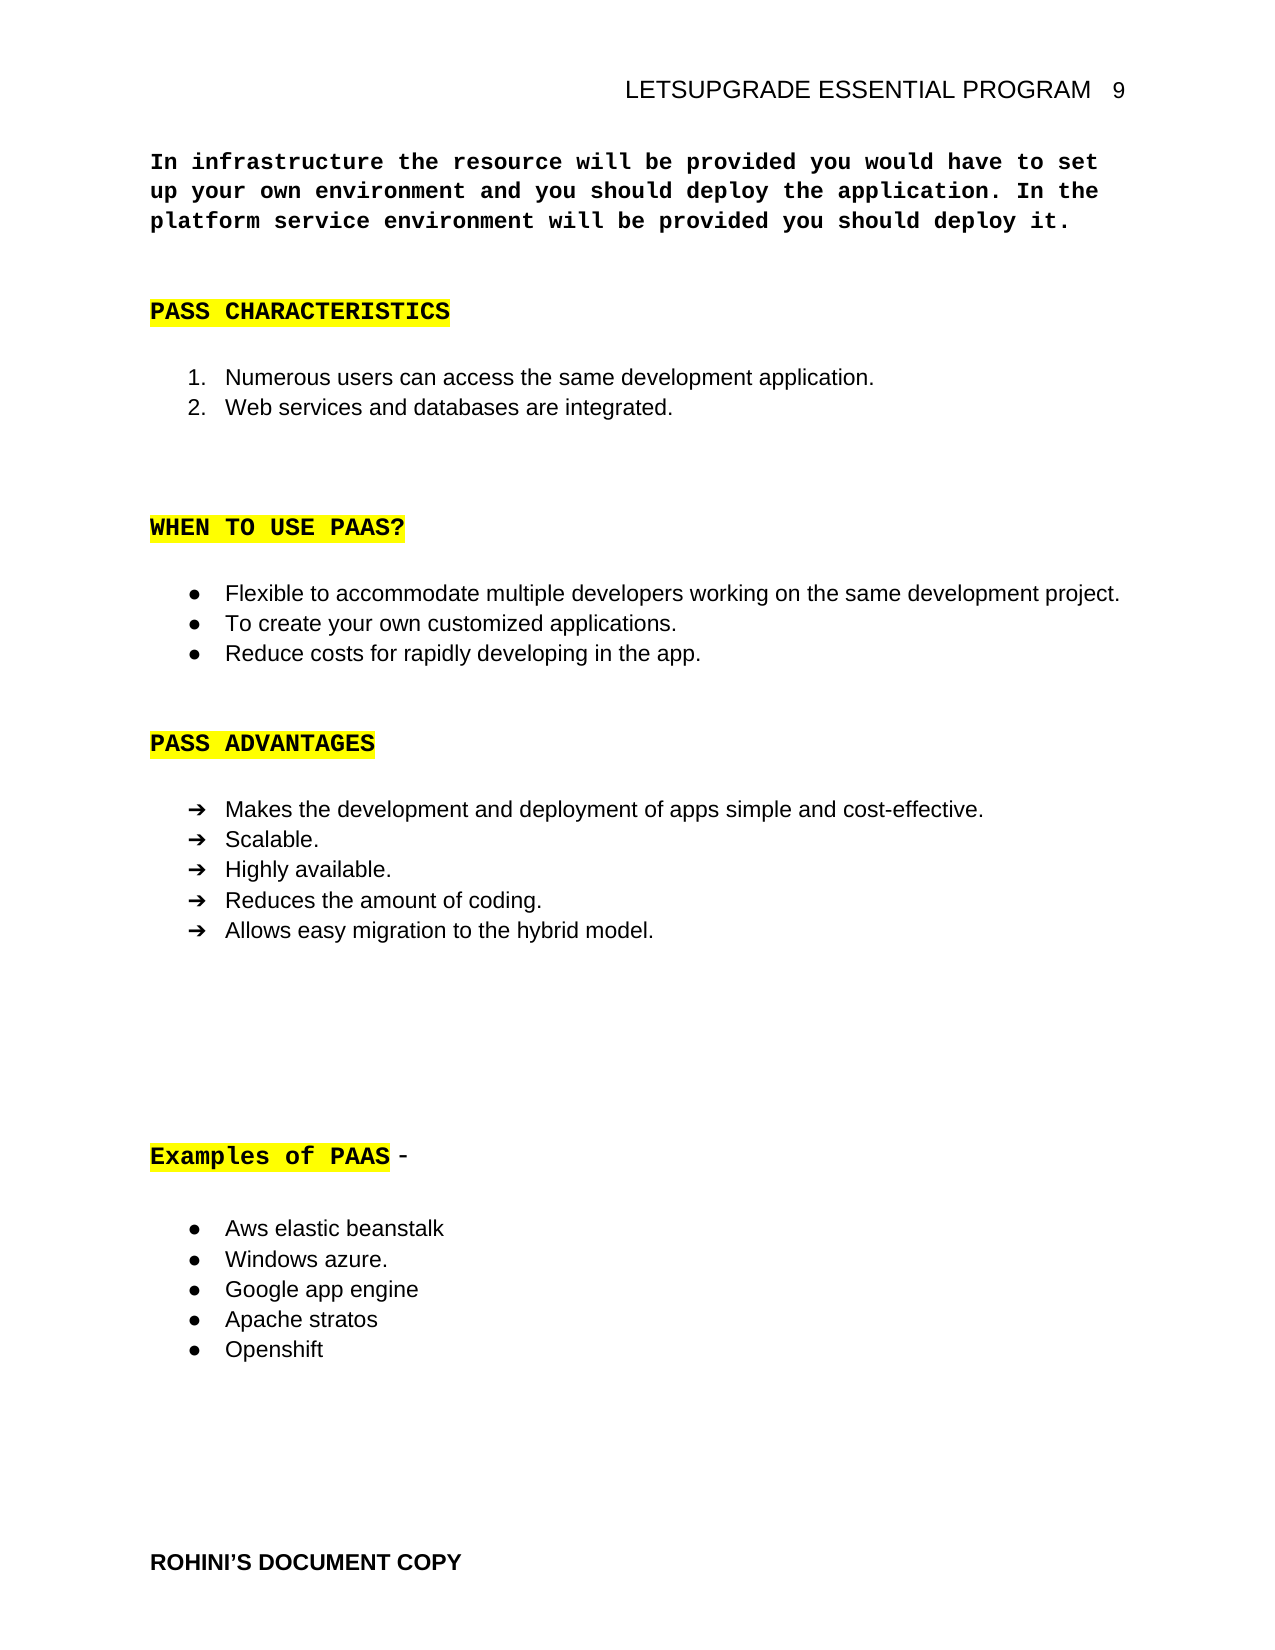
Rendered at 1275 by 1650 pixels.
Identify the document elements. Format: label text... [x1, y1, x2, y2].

text PASS ADVANTAGES [150, 731, 1125, 759]
list Openshift [187, 1336, 1125, 1362]
text WHEN TO USE PAAS? [150, 515, 1125, 543]
list Numerous users can access the same development application. [187, 364, 1125, 390]
list To create your own customized applications. [187, 610, 1125, 637]
list Scalable. [187, 826, 1125, 853]
list Google app engine [187, 1276, 1125, 1302]
list Web services and databases are integrated. [187, 394, 1125, 421]
text In infrastructure the resource will be provided you would have to set up your own environment and you should deploy the application. In the platform service environment will be provided you should deploy it. [150, 150, 1125, 236]
list Windows azure. [187, 1246, 1125, 1272]
list Makes the development and deployment of apps simple and cost-effective. [187, 796, 1125, 822]
list Apache stratos [187, 1306, 1125, 1332]
list Flexible to accommodate multiple developers working on the same development project. [187, 580, 1125, 606]
list Reduce costs for rapidly developing in the app. [187, 640, 1125, 667]
text PASS CHARACTERISTICS [150, 299, 1125, 327]
list Allows easy migration to the hybrid model. [187, 917, 1125, 943]
list Aws elastic beanstalk [187, 1215, 1125, 1242]
text Examples of PAAS - [150, 1137, 1125, 1172]
list Reduces the amount of coding. [187, 887, 1125, 913]
list Highly available. [187, 856, 1125, 883]
